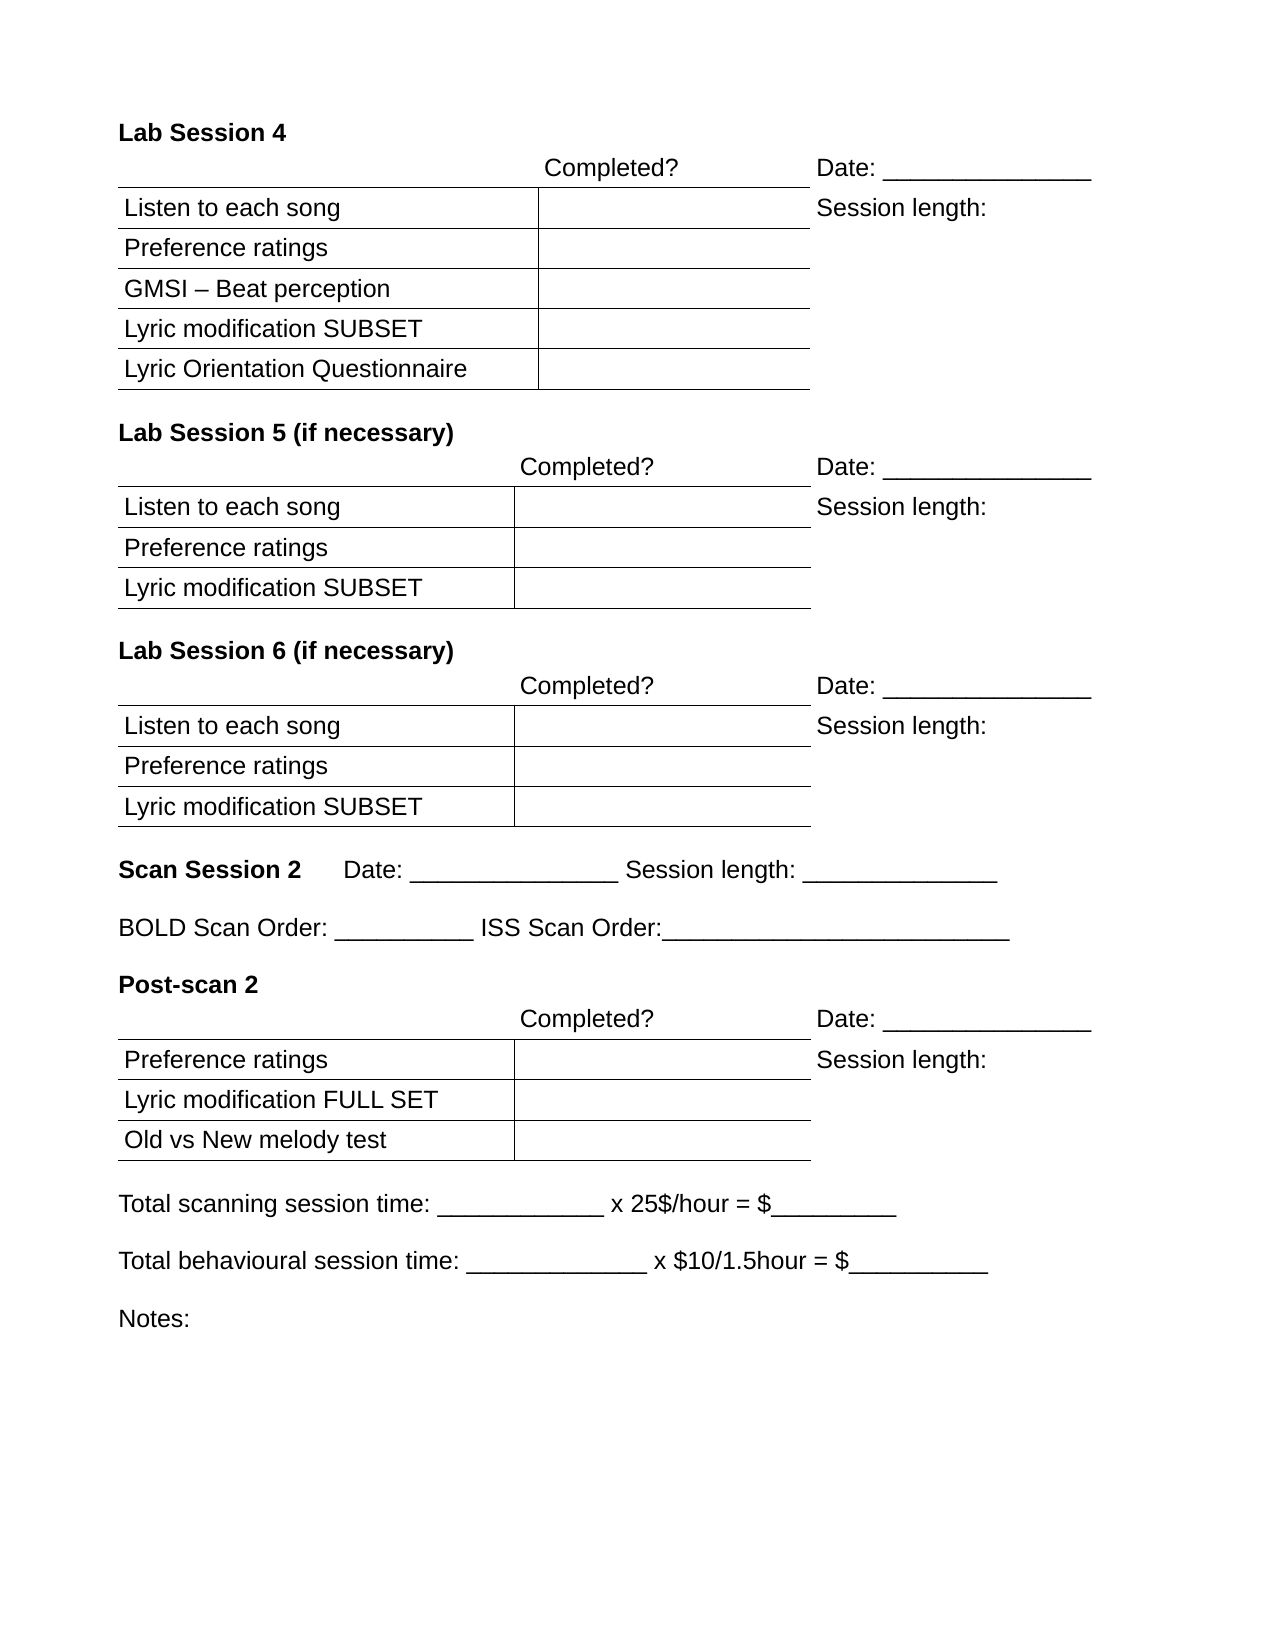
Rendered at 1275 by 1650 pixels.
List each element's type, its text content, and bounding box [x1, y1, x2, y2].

table_cell Old vs New melody test [118, 1121, 514, 1160]
table_cell Listen to each song [118, 706, 514, 746]
table_header [118, 999, 514, 1039]
table_cell Session length: [811, 705, 1157, 746]
table_header Completed? [514, 665, 811, 705]
table_cell Lyric modification FULL SET [118, 1080, 514, 1119]
table_cell [811, 527, 1157, 567]
text Lab Session 4 [118, 118, 1157, 147]
table_cell [515, 1121, 811, 1160]
table_header [118, 446, 514, 486]
table_cell [515, 706, 811, 746]
table_cell GMSI – Beat perception [118, 269, 538, 308]
table_cell [811, 567, 1157, 607]
table_cell Listen to each song [118, 188, 538, 227]
table_cell Lyric modification SUBSET [118, 309, 538, 348]
table_cell Lyric modification SUBSET [118, 787, 514, 826]
table_cell [811, 1120, 1157, 1160]
table_header Completed? [514, 446, 811, 486]
table_header Date: _______________ [811, 665, 1157, 705]
table_cell Listen to each song [118, 487, 514, 527]
table_cell [811, 1079, 1157, 1119]
table_cell [515, 568, 811, 607]
table_cell Preference ratings [118, 528, 514, 567]
table_cell [515, 1040, 811, 1079]
table_header Date: _______________ [811, 999, 1157, 1039]
table_cell [810, 268, 1157, 308]
table_header [118, 665, 514, 705]
table_header Completed? [514, 999, 811, 1039]
table_cell Lyric modification SUBSET [118, 568, 514, 607]
table_cell [810, 348, 1157, 389]
table_cell Preference ratings [118, 229, 538, 268]
table_cell [515, 487, 811, 527]
table_cell [810, 228, 1157, 268]
table_cell [811, 746, 1157, 786]
text Lab Session 6 (if necessary) [118, 636, 1157, 665]
table_header Date: _______________ [810, 147, 1157, 187]
text Post-scan 2 [118, 970, 1157, 999]
table_cell [810, 308, 1157, 348]
text Scan Session 2 Date: _______________ Session length: ______________ [118, 855, 1157, 884]
table_cell [515, 1080, 811, 1119]
text Lab Session 5 (if necessary) [118, 417, 1157, 446]
table_cell [515, 528, 811, 567]
table_header [118, 147, 538, 187]
table_cell Lyric Orientation Questionnaire [118, 349, 538, 389]
text Total scanning session time: ____________ x 25$/hour = $_________ [118, 1189, 1157, 1217]
table_header Completed? [538, 147, 810, 187]
text Total behavioural session time: _____________ x $10/1.5hour = $__________ [118, 1246, 1157, 1275]
table_cell [539, 349, 810, 389]
table_cell Session length: [811, 1039, 1157, 1079]
table_cell Session length: [811, 486, 1157, 527]
table_cell Session length: [810, 187, 1157, 227]
text Notes: [118, 1304, 1157, 1332]
table_cell [539, 188, 810, 227]
table_cell [515, 787, 811, 826]
table_header Date: _______________ [811, 446, 1157, 486]
table_cell [515, 747, 811, 786]
table_cell Preference ratings [118, 1040, 514, 1079]
table_cell [539, 309, 810, 348]
table_cell [539, 229, 810, 268]
text BOLD Scan Order: __________ ISS Scan Order:_________________________ [118, 912, 1157, 941]
table_cell [539, 269, 810, 308]
table_cell Preference ratings [118, 747, 514, 786]
table_cell [811, 786, 1157, 826]
